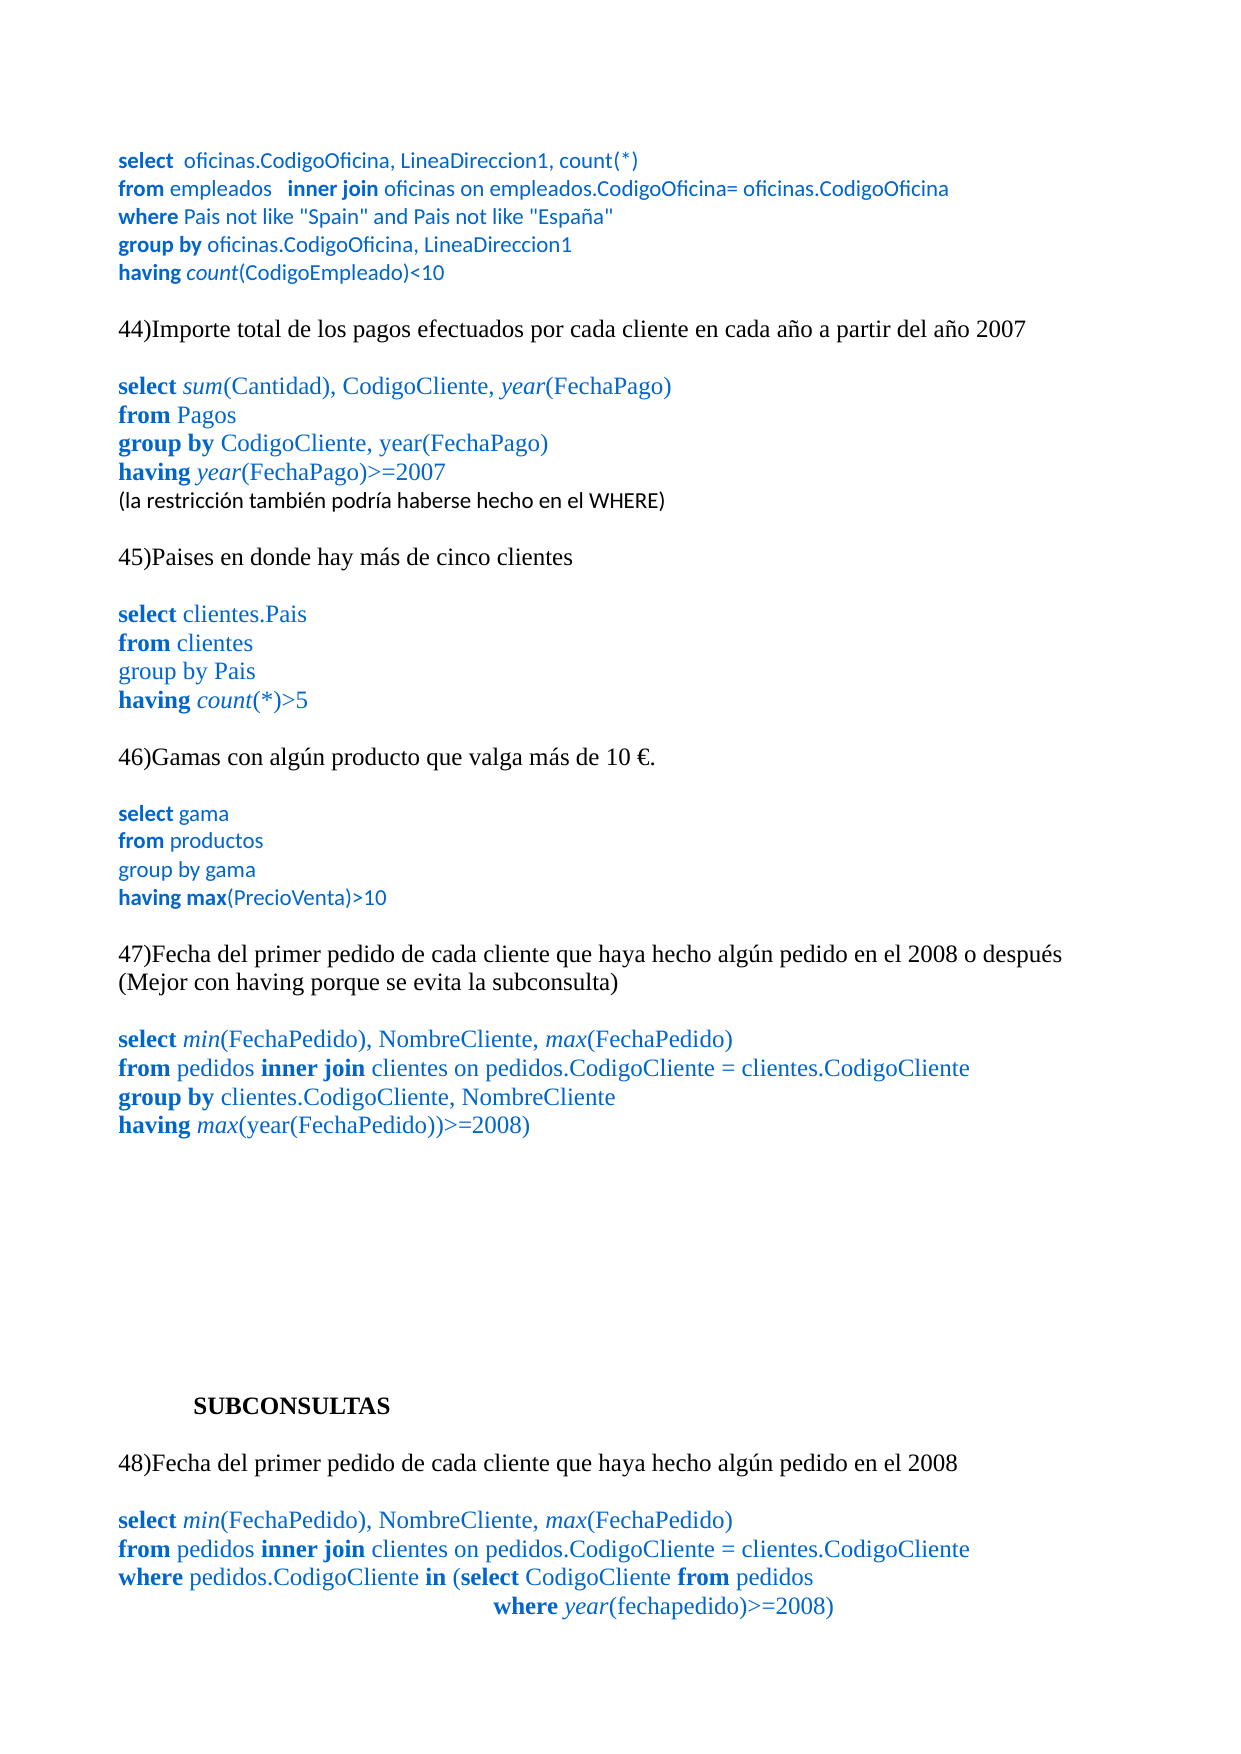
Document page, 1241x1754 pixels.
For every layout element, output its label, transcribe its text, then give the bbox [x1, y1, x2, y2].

text select min(FechaPedido), NombreCliente, max(FechaPedido) [118, 1024, 1122, 1053]
text select gama [118, 799, 1122, 827]
text from empleados inner join oficinas on empleados.CodigoOficina= oficinas.CodigoOficina [118, 174, 1122, 202]
text from pedidos inner join clientes on pedidos.CodigoCliente = clientes.CodigoCliente [118, 1053, 1122, 1082]
text 46)Gamas con algún producto que valga más de 10 €. [118, 742, 1122, 771]
text select min(FechaPedido), NombreCliente, max(FechaPedido) [118, 1505, 1122, 1534]
text 47)Fecha del primer pedido de cada cliente que haya hecho algún pedido en el 2008 o después (Mejor con having porque se evita la subconsulta) [118, 939, 1122, 996]
text having max(year(FechaPedido))>=2008) [118, 1111, 1122, 1139]
text group by CodigoCliente, year(FechaPago) [118, 428, 1122, 457]
text having max(PrecioVenta)>10 [118, 883, 1122, 911]
text having count(*)>5 [118, 685, 1122, 714]
text from clientes [118, 628, 1122, 656]
text where Pais not like "Spain" and Pais not like "España" [118, 202, 1122, 230]
text group by gama [118, 855, 1122, 883]
text select oficinas.CodigoOficina, LineaDireccion1, count(*) [118, 146, 1122, 174]
text from Pagos [118, 400, 1122, 428]
text where year(fechapedido)>=2008) [418, 1591, 1122, 1620]
text select sum(Cantidad), CodigoCliente, year(FechaPago) [118, 371, 1122, 400]
text having year(FechaPago)>=2007 [118, 457, 1122, 486]
text group by Pais [118, 656, 1122, 685]
text 44)Importe total de los pagos efectuados por cada cliente en cada año a partir del año 2007 [118, 314, 1122, 343]
text having count(CodigoEmpleado)<10 [118, 258, 1122, 286]
text 45)Paises en donde hay más de cinco clientes [118, 542, 1122, 571]
text where pedidos.CodigoCliente in (select CodigoCliente from pedidos [118, 1562, 1122, 1591]
text from productos [118, 827, 1122, 855]
text (la restricción también podría haberse hecho en el WHERE) [118, 486, 1122, 514]
text SUBCONSULTAS [193, 1391, 1122, 1420]
text from pedidos inner join clientes on pedidos.CodigoCliente = clientes.CodigoCliente [118, 1534, 1122, 1562]
text select clientes.Pais [118, 599, 1122, 628]
text group by clientes.CodigoCliente, NombreCliente [118, 1082, 1122, 1111]
text group by oficinas.CodigoOficina, LineaDireccion1 [118, 230, 1122, 258]
text 48)Fecha del primer pedido de cada cliente que haya hecho algún pedido en el 2008 [118, 1448, 1122, 1477]
